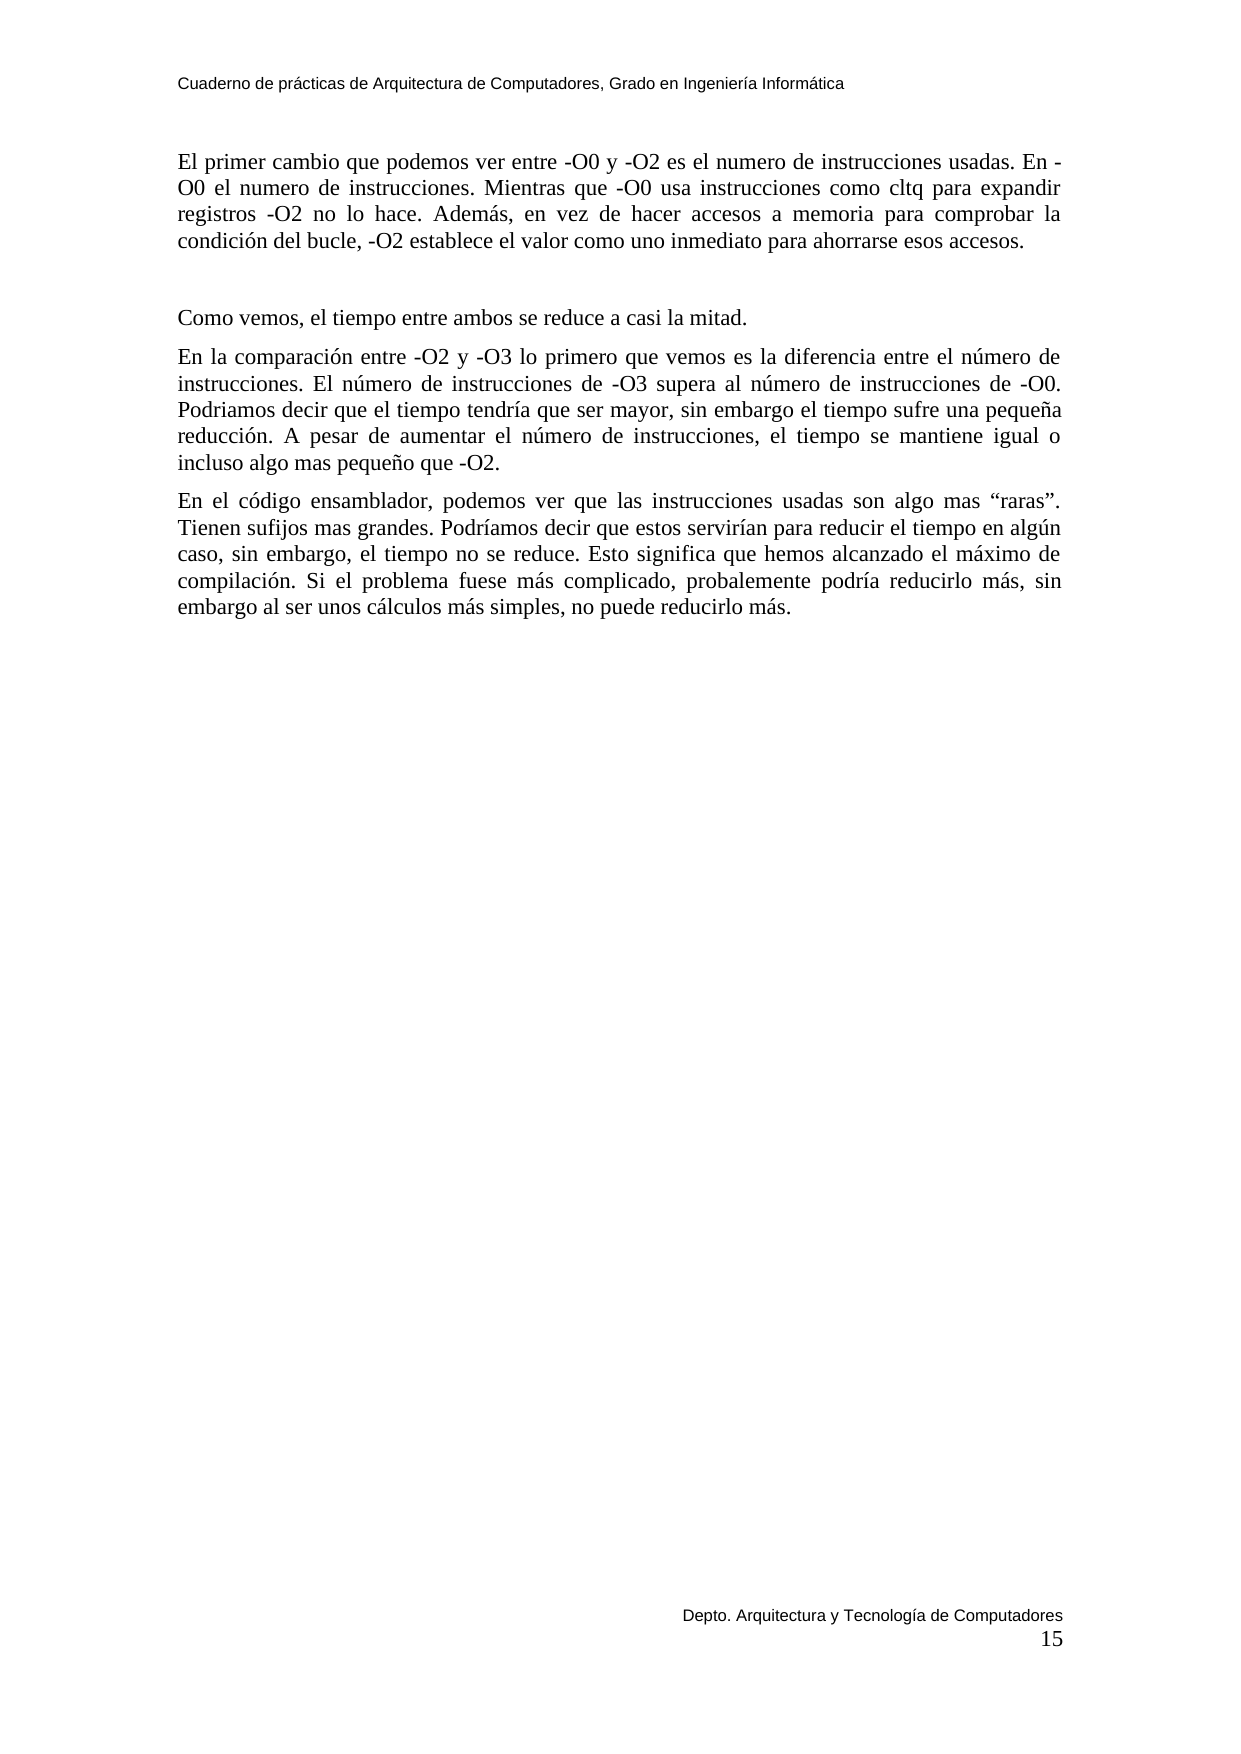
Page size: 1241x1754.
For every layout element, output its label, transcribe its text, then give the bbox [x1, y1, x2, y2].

list Como vemos, el tiempo entre ambos se reduce a casi la mitad. [177, 304, 1063, 331]
list En el código ensamblador, podemos ver que las instrucciones usadas son algo mas “raras”. Tienen sufijos mas grandes. Podríamos decir que estos servirían para reducir el tiempo en algún caso, sin embargo, el tiempo no se reduce. Esto significa que hemos alcanzado el máximo de compilación. Si el problema fuese más complicado, probalemente podría reducirlo más, sin embargo al ser unos cálculos más simples, no puede reducirlo más. [177, 488, 1063, 619]
list El primer cambio que podemos ver entre -O0 y -O2 es el numero de instrucciones usadas. En -O0 el numero de instrucciones. Mientras que -O0 usa instrucciones como cltq para expandir registros -O2 no lo hace. Además, en vez de hacer accesos a memoria para comprobar la condición del bucle, -O2 establece el valor como uno inmediato para ahorrarse esos accesos. [177, 148, 1063, 253]
list En la comparación entre -O2 y -O3 lo primero que vemos es la diferencia entre el número de instrucciones. El número de instrucciones de -O3 supera al número de instrucciones de -O0. Podriamos decir que el tiempo tendría que ser mayor, sin embargo el tiempo sufre una pequeña reducción. A pesar de aumentar el número de instrucciones, el tiempo se mantiene igual o incluso algo mas pequeño que -O2. [177, 343, 1063, 475]
